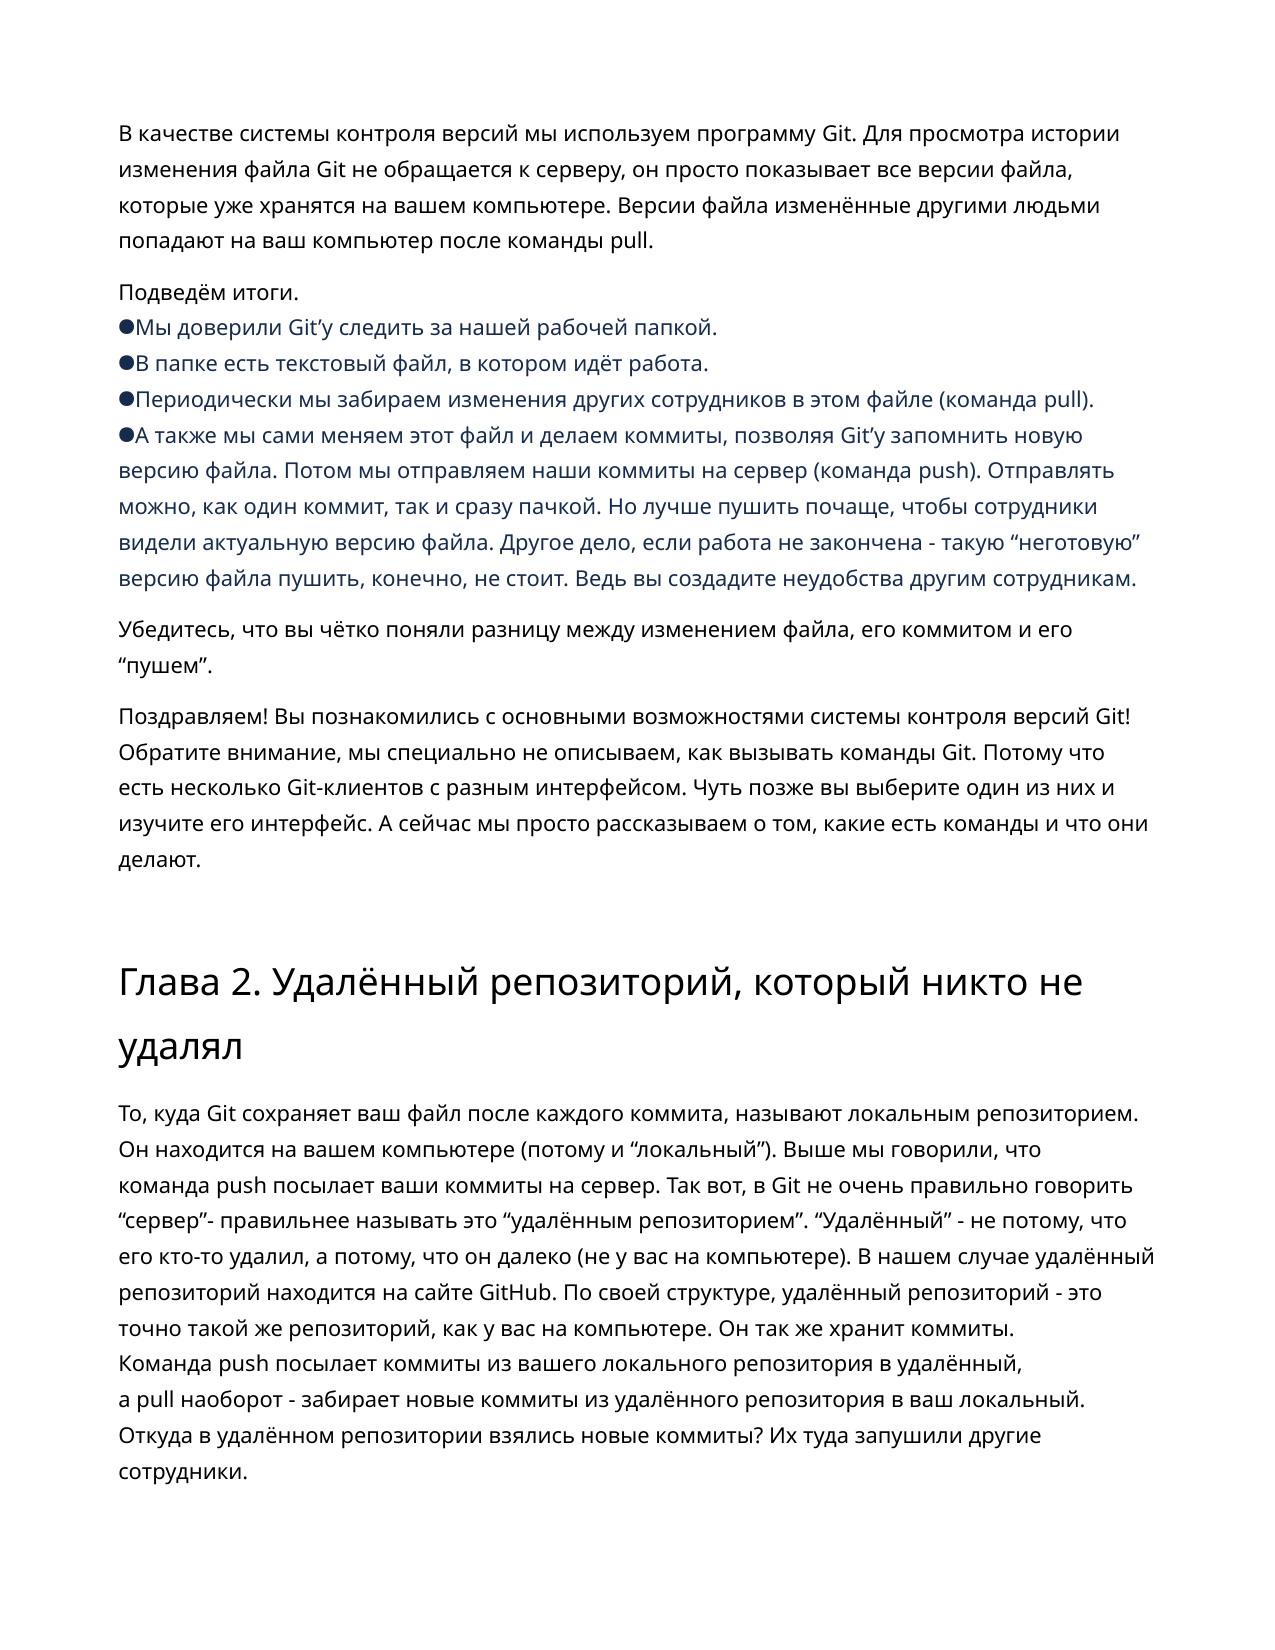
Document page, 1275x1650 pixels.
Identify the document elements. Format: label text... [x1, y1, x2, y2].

text В качестве системы контроля версий мы используем программу Git. Для просмотра истории изменения файла Git не обращается к серверу, он просто показывает все версии файла, которые уже хранятся на вашем компьютере. Версии файла изменённые другими людьми попадают на ваш компьютер после команды pull. [118, 118, 1157, 255]
list В папке есть текстовый файл, в котором идёт работа. [118, 348, 1157, 378]
list Периодически мы забираем изменения других сотрудников в этом файле (команда pull). [118, 384, 1157, 414]
list Мы доверили Git’у следить за нашей рабочей папкой. [118, 312, 1157, 342]
subtitle Глава 2. Удалённый репозиторий, который никто не удалял [118, 955, 1157, 1070]
text То, куда Git сохраняет ваш файл после каждого коммита, называют локальным репозиторием. Он находится на вашем компьютере (потому и “локальный”). Выше мы говорили, что команда push посылает ваши коммиты на сервер. Так вот, в Git не очень правильно говорить “сервер”- правильнее называть это “удалённым репозиторием”. “Удалённый” - не потому, что его кто-то удалил, а потому, что он далеко (не у вас на компьютере). В нашем случае удалённый репозиторий находится на сайте GitHub. По своей структуре, удалённый репозиторий - это точно такой же репозиторий, как у вас на компьютере. Он так же хранит коммиты. Команда push посылает коммиты из вашего локального репозитория в удалённый, а pull наоборот - забирает новые коммиты из удалённого репозитория в ваш локальный. Откуда в удалённом репозитории взялись новые коммиты? Их туда запушили другие сотрудники. [118, 1098, 1157, 1485]
list А также мы сами меняем этот файл и делаем коммиты, позволяя Git’у запомнить новую версию файла. Потом мы отправляем наши коммиты на сервер (команда push). Отправлять можно, как один коммит, так и сразу пачкой. Но лучше пушить почаще, чтобы сотрудники видели актуальную версию файла. Другое дело, если работа не закончена - такую “неготовую” версию файла пушить, конечно, не стоит. Ведь вы создадите неудобства другим сотрудникам. [118, 419, 1157, 592]
text Убедитесь, что вы чётко поняли разницу между изменением файла, его коммитом и его “пушем”. [118, 614, 1157, 679]
text Подведём итоги. [118, 277, 1157, 306]
text Поздравляем! Вы познакомились с основными возможностями системы контроля версий Git! Обратите внимание, мы специально не описываем, как вызывать команды Git. Потому что есть несколько Git-клиентов с разным интерфейсом. Чуть позже вы выберите один из них и изучите его интерфейс. А сейчас мы просто рассказываем о том, какие есть команды и что они делают. [118, 701, 1157, 874]
